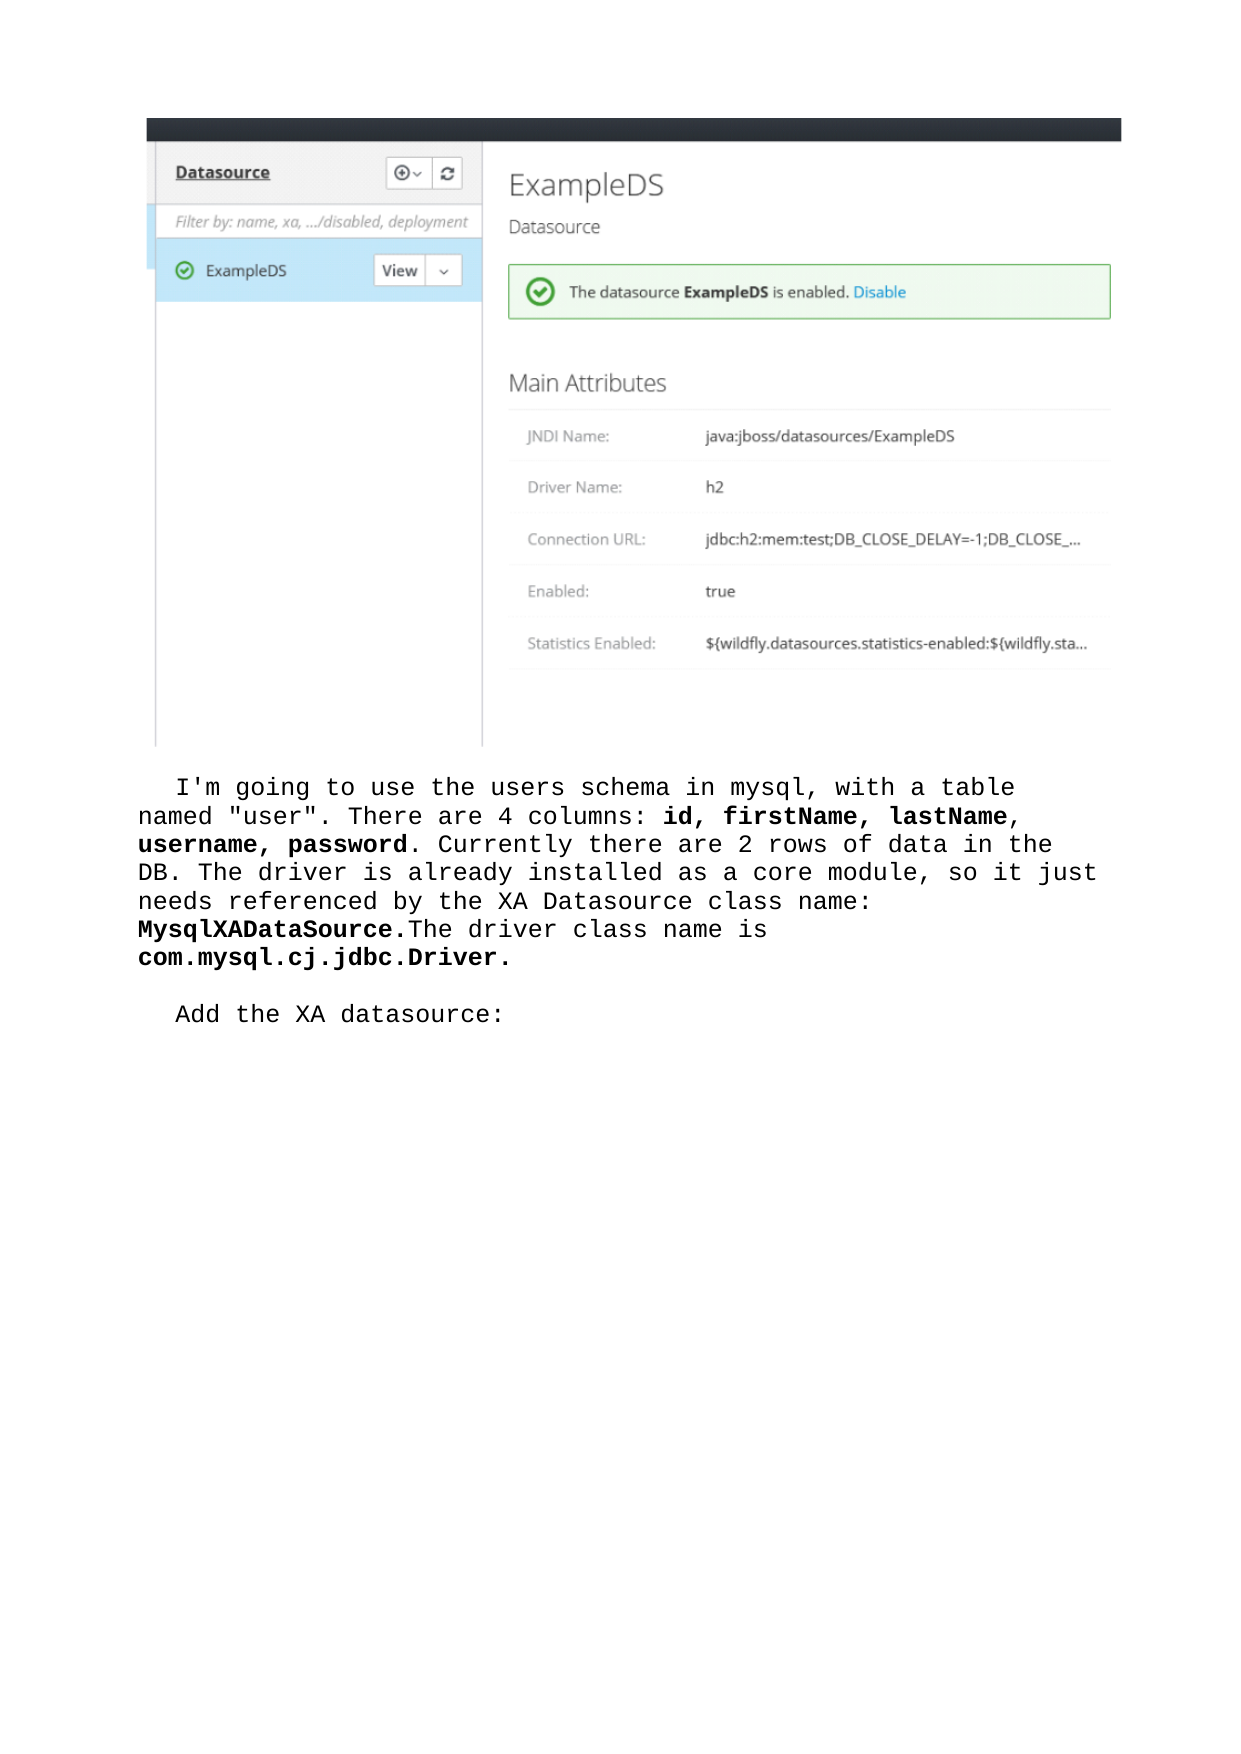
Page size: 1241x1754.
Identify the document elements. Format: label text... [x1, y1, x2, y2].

text Add the XA datasource: [138, 1001, 1103, 1029]
text I'm going to use the users schema in mysql, with a table named "user". There are 4 columns: id, firstName, lastName, username, password. Currently there are 2 rows of data in the DB. The driver is already installed as a core module, so it just needs referenced by the XA Datasource class name: MysqlXADataSource.The driver class name is com.mysql.cj.jdbc.Driver. [138, 775, 1103, 973]
